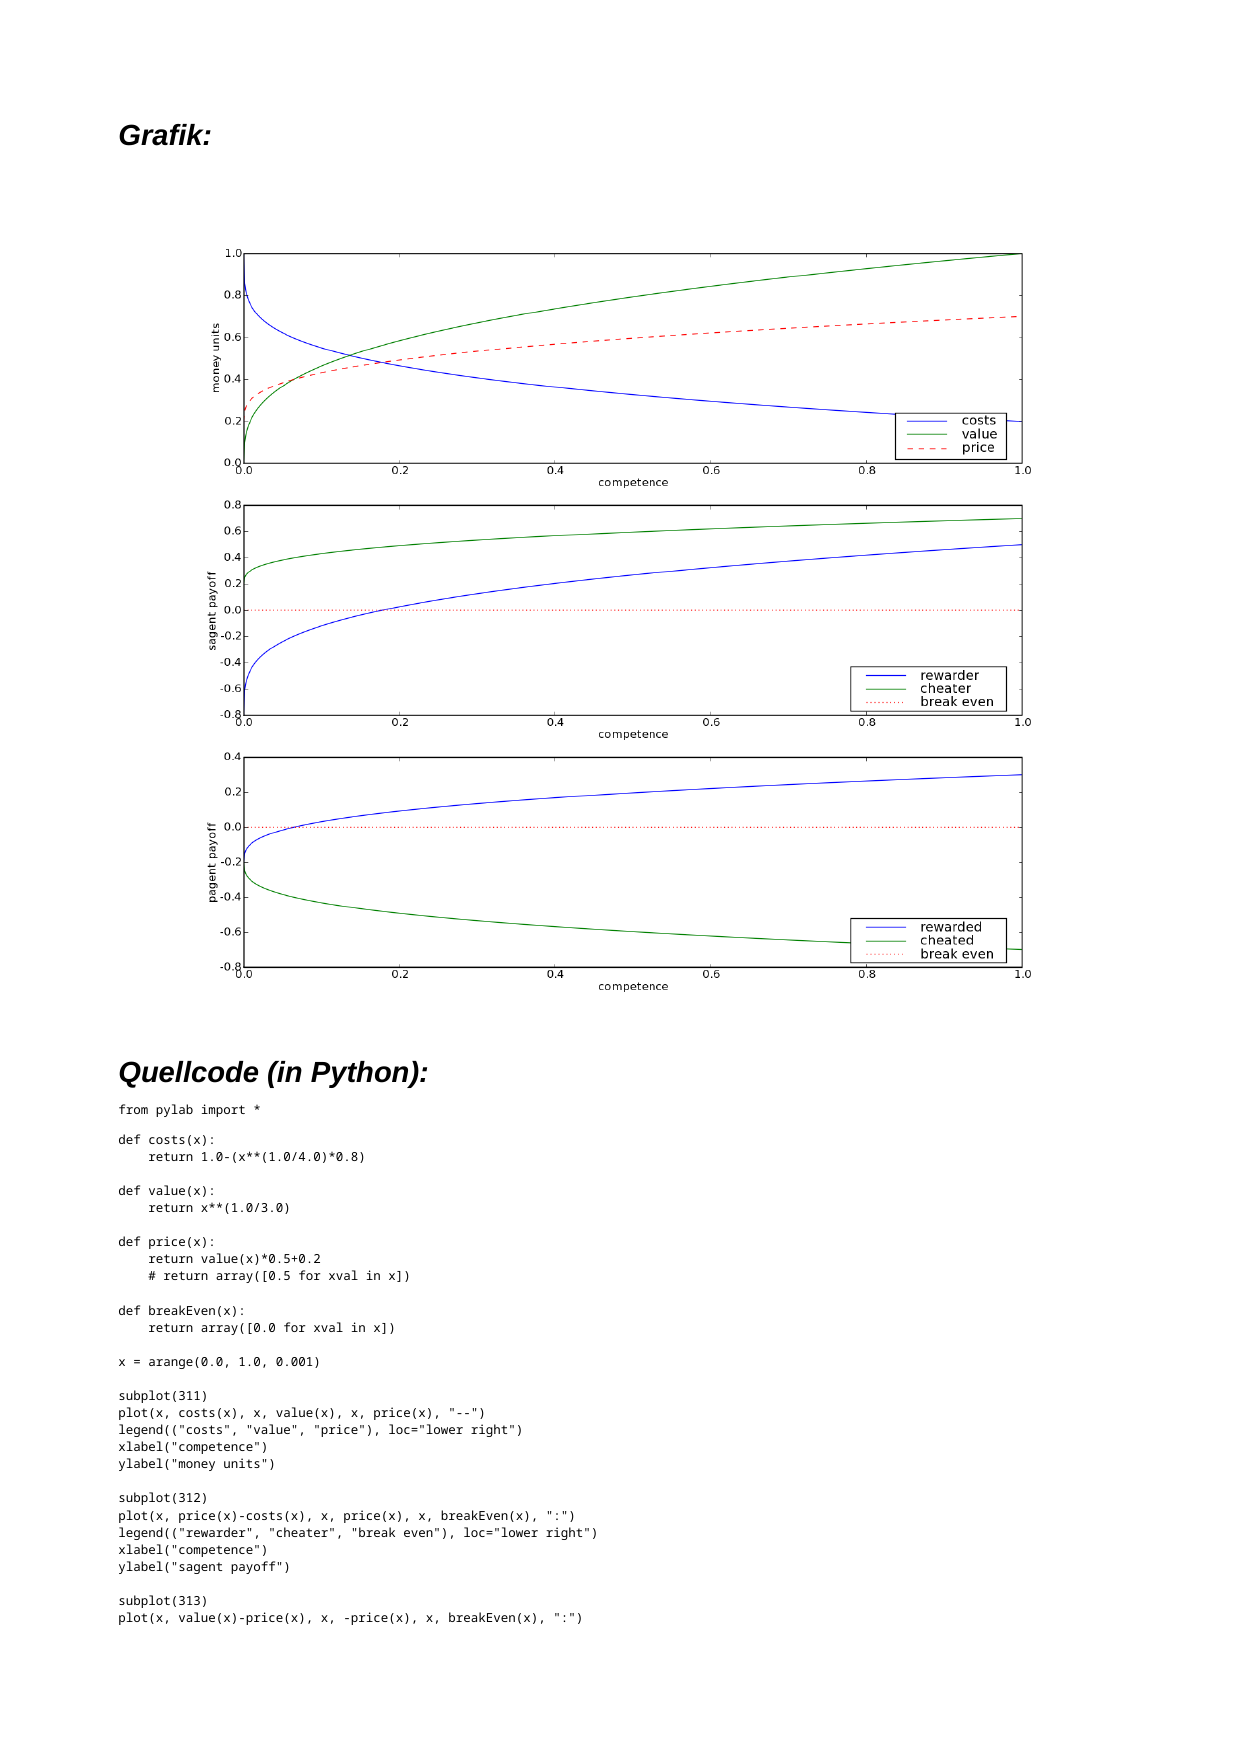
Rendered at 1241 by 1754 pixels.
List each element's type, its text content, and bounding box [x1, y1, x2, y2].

text legend(("rewarder", "cheater", "break even"), loc="lower right") [118, 1524, 1122, 1541]
text def price(x): [118, 1233, 1122, 1250]
subtitle Quellcode (in Python): [118, 1056, 1122, 1089]
text subplot(313) [118, 1592, 1122, 1609]
text plot(x, price(x)-costs(x), x, price(x), x, breakEven(x), ":") [118, 1507, 1122, 1524]
text def value(x): [118, 1182, 1122, 1199]
text return x**(1.0/3.0) [118, 1199, 1122, 1216]
text return value(x)*0.5+0.2 [118, 1250, 1122, 1267]
text plot(x, costs(x), x, value(x), x, price(x), "--") [118, 1404, 1122, 1421]
text return array([0.0 for xval in x]) [118, 1319, 1122, 1336]
text # return array([0.5 for xval in x]) [118, 1267, 1122, 1284]
text return 1.0-(x**(1.0/4.0)*0.8) [118, 1148, 1122, 1165]
subtitle Grafik: [118, 118, 1122, 152]
picture [118, 164, 1122, 1056]
text def breakEven(x): [118, 1302, 1122, 1319]
text legend(("costs", "value", "price"), loc="lower right") [118, 1421, 1122, 1438]
text subplot(311) [118, 1387, 1122, 1404]
text x = arange(0.0, 1.0, 0.001) [118, 1353, 1122, 1370]
text ylabel("sagent payoff") [118, 1558, 1122, 1575]
text from pylab import * [118, 1101, 1122, 1118]
text plot(x, value(x)-price(x), x, -price(x), x, breakEven(x), ":") [118, 1609, 1122, 1626]
text xlabel("competence") [118, 1438, 1122, 1455]
text xlabel("competence") [118, 1541, 1122, 1558]
text subplot(312) [118, 1489, 1122, 1507]
text def costs(x): [118, 1131, 1122, 1148]
text ylabel("money units") [118, 1455, 1122, 1472]
